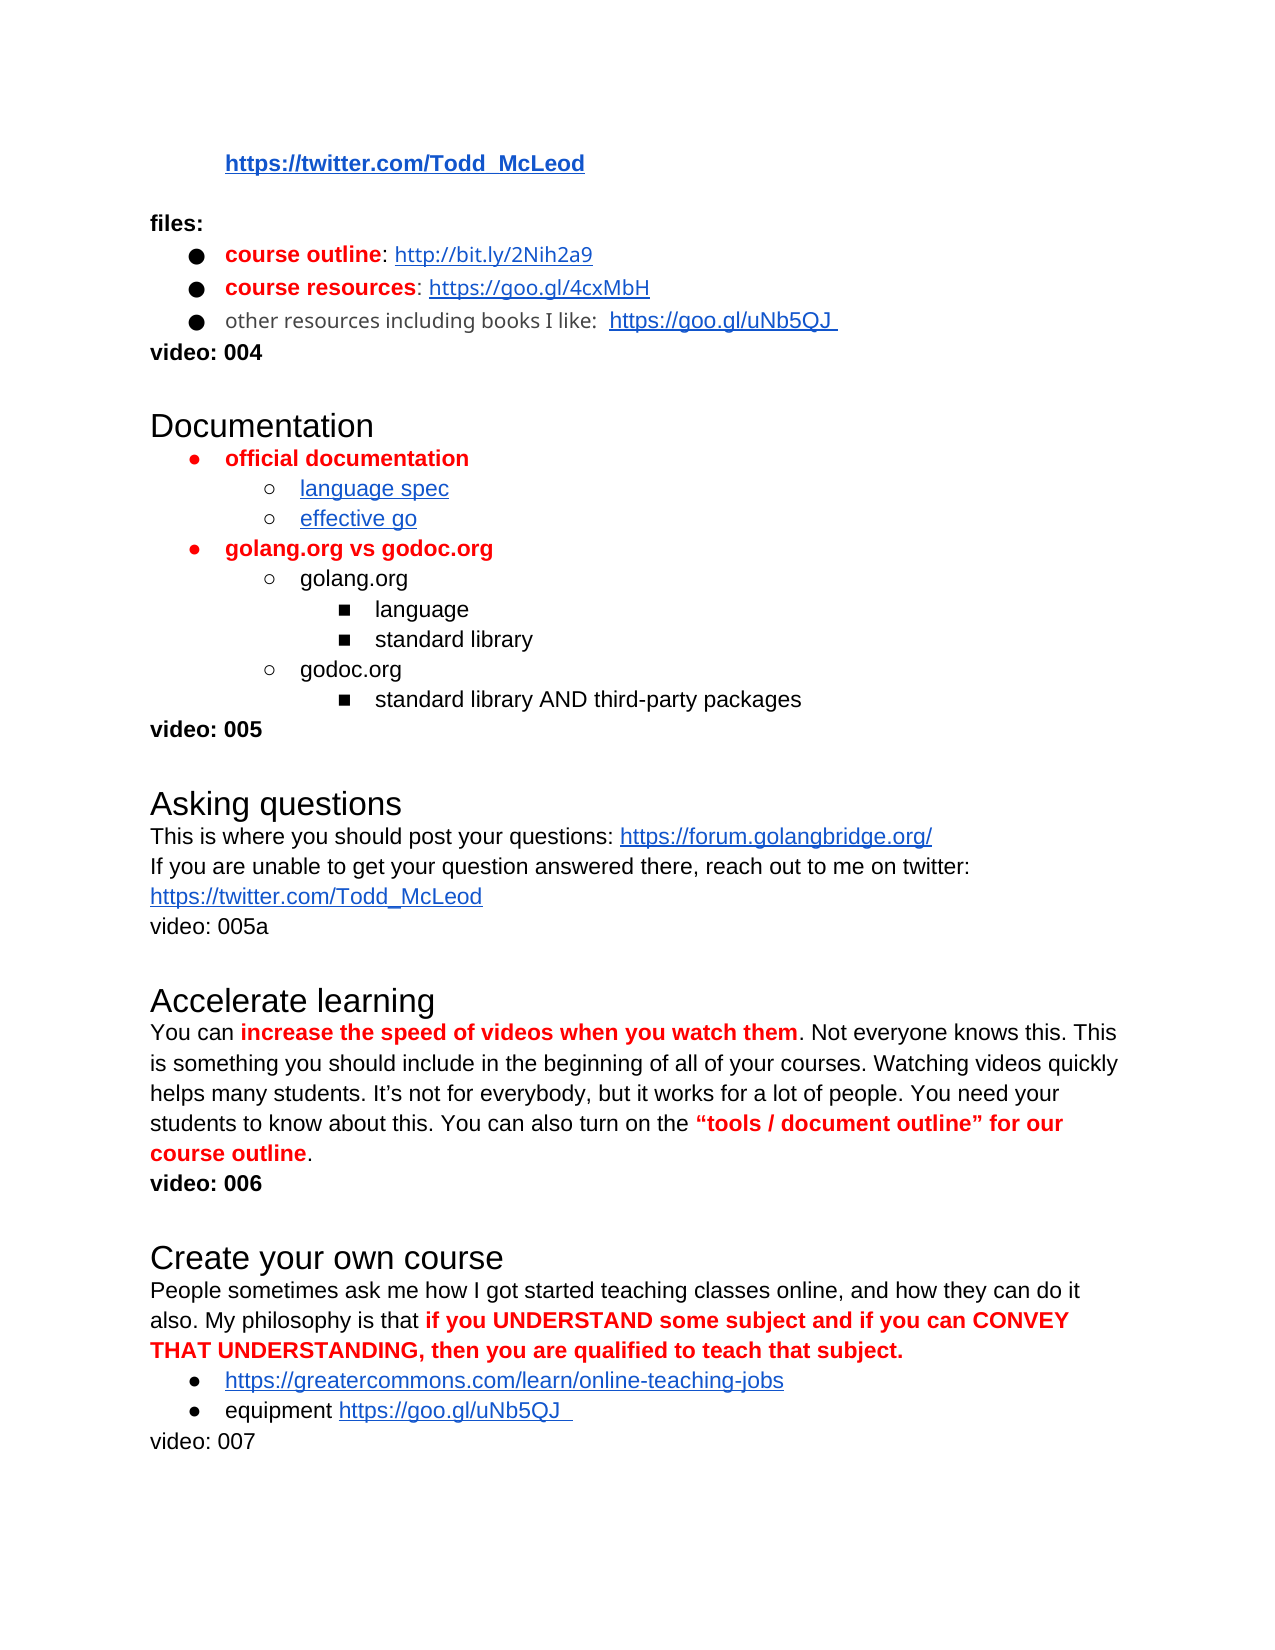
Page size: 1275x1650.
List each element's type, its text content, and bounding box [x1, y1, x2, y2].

text You can increase the speed of videos when you watch them. Not everyone knows this. This is something you should include in the beginning of all of your courses. Watching videos quickly helps many students. It’s not for everybody, but it works for a lot of people. You need your students to know about this. You can also turn on the “tools / document outline” for our course outline. [150, 1019, 1125, 1167]
subtitle Documentation [150, 406, 1125, 444]
subtitle Create your own course [150, 1238, 1125, 1277]
text https://twitter.com/Todd_McLeod [225, 150, 1125, 176]
list golang.org [262, 565, 1125, 592]
list other resources including books I like: https://goo.gl/uNb5QJ [187, 306, 1125, 334]
list official documentation [187, 444, 1125, 471]
list godoc.org [262, 656, 1125, 682]
text This is where you should post your questions: https://forum.golangbridge.org/ [150, 823, 1125, 849]
list language spec [262, 475, 1125, 501]
list course resources: https://goo.gl/4cxMbH [187, 273, 1125, 302]
text video: 004 [150, 338, 1125, 365]
list course outline: http://bit.ly/2Nih2a9 [187, 241, 1125, 269]
text People sometimes ask me how I got started teaching classes online, and how they can do it also. My philosophy is that if you UNDERSTAND some subject and if you can CONVEY THAT UNDERSTANDING, then you are qualified to teach that subject. [150, 1277, 1125, 1363]
list effective go [262, 505, 1125, 531]
subtitle Asking questions [150, 784, 1125, 823]
text video: 005a [150, 913, 1125, 939]
list standard library [337, 626, 1125, 652]
text files: [150, 210, 1125, 237]
text video: 005 [150, 716, 1125, 743]
list golang.org vs godoc.org [187, 535, 1125, 562]
text video: 006 [150, 1170, 1125, 1197]
text video: 007 [150, 1428, 1125, 1454]
subtitle Accelerate learning [150, 981, 1125, 1019]
list language [337, 596, 1125, 622]
text If you are unable to get your question answered there, reach out to me on twitter: https://twitter.com/Todd_McLeod [150, 853, 1125, 909]
list standard library AND third-party packages [337, 686, 1125, 713]
list https://greatercommons.com/learn/online-teaching-jobs [187, 1367, 1125, 1393]
list equipment https://goo.gl/uNb5QJ [187, 1397, 1125, 1424]
